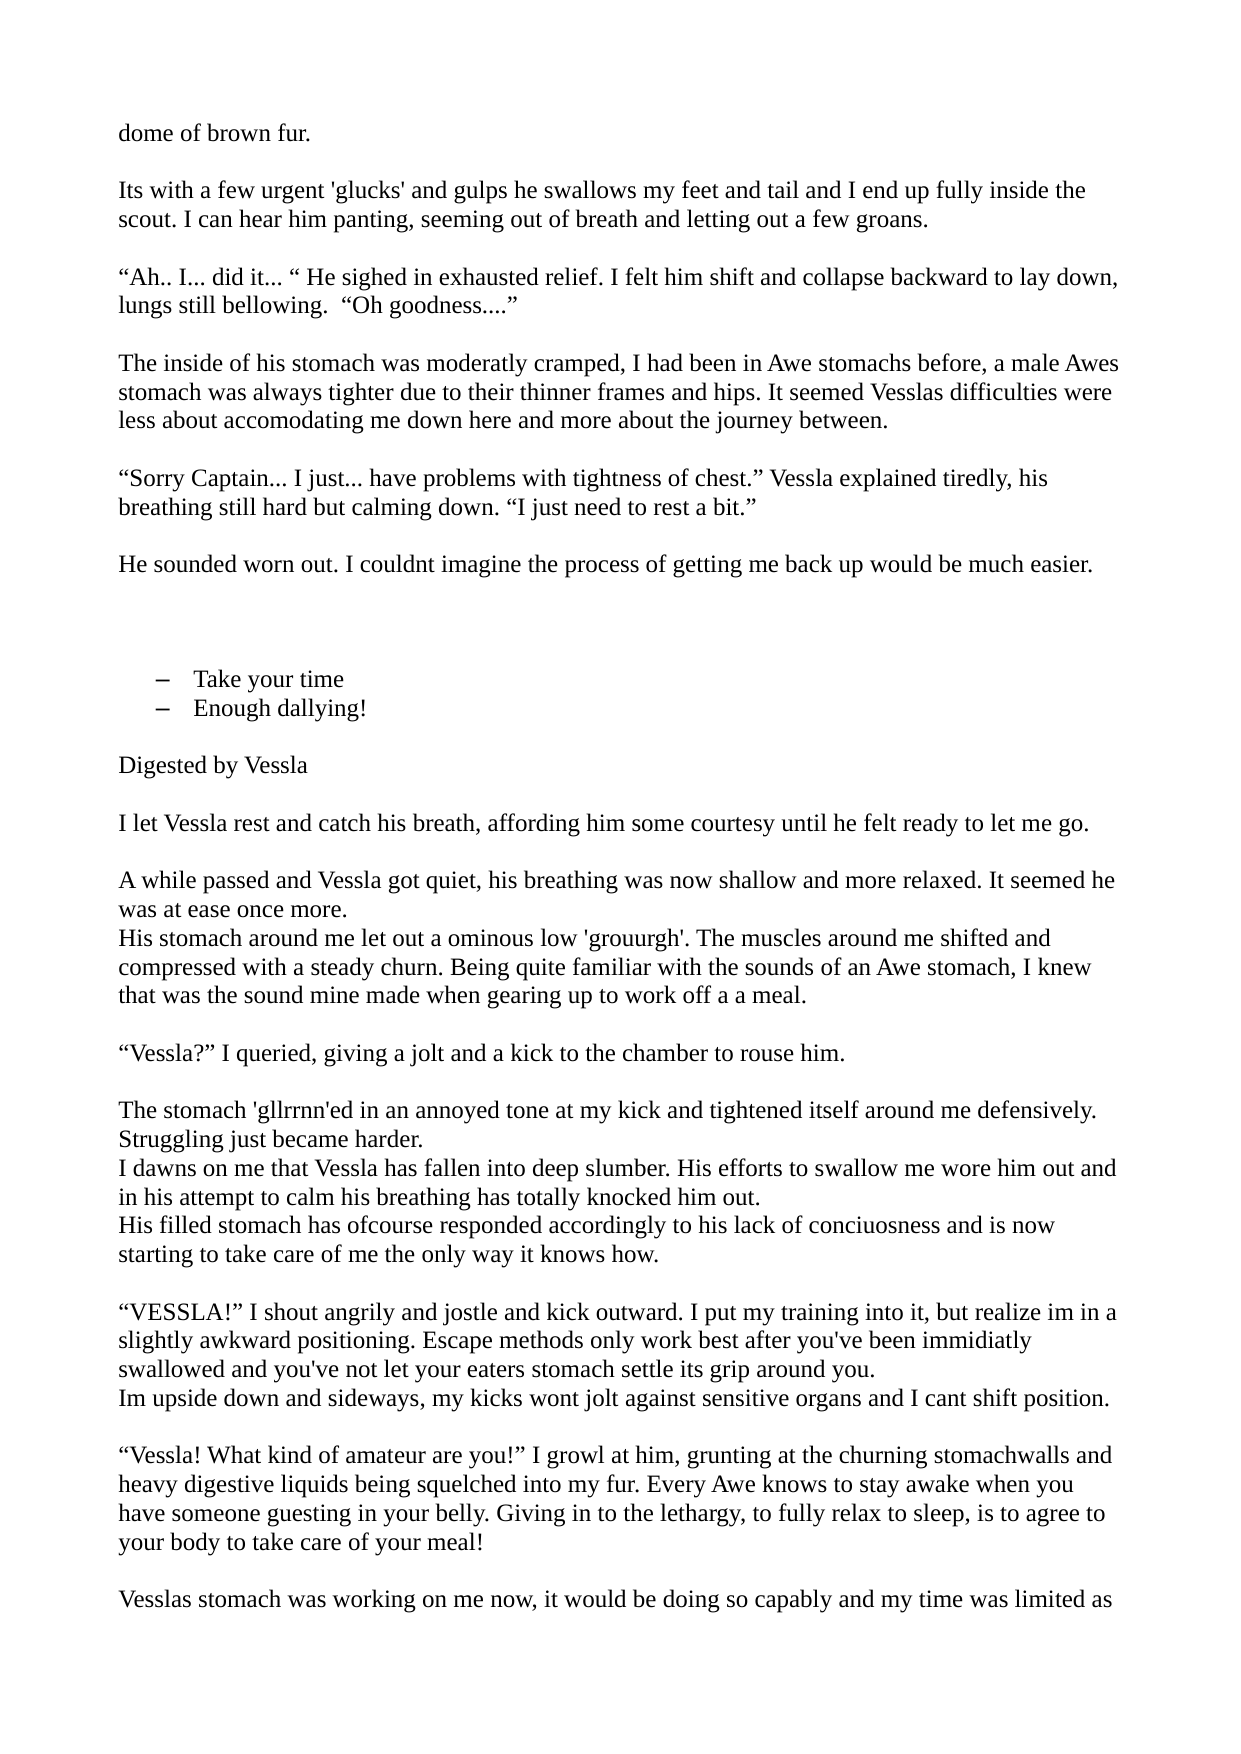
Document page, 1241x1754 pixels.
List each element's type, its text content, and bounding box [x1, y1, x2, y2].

text I let Vessla rest and catch his breath, affording him some courtesy until he felt ready to let me go. [118, 808, 1122, 837]
text dome of brown fur. [118, 118, 1122, 147]
text Vesslas stomach was working on me now, it would be doing so capably and my time was limited as [118, 1584, 1122, 1613]
text Digested by Vessla [118, 751, 1122, 779]
text “Ah.. I... did it... “ He sighed in exhausted relief. I felt him shift and collapse backward to lay down, lungs still bellowing. “Oh goodness....” [118, 262, 1122, 319]
text His filled stomach has ofcourse responded accordingly to his lack of conciuosness and is now starting to take care of me the only way it knows how. [118, 1211, 1122, 1268]
list Enough dallying! [156, 693, 1122, 722]
text “VESSLA!” I shout angrily and jostle and kick outward. I put my training into it, but realize im in a slightly awkward positioning. Escape methods only work best after you've been immidiatly swallowed and you've not let your eaters stomach settle its grip around you. [118, 1297, 1122, 1383]
text The stomach 'gllrrnn'ed in an annoyed tone at my kick and tightened itself around me defensively. Struggling just became harder. [118, 1096, 1122, 1153]
text He sounded worn out. I couldnt imagine the process of getting me back up would be much easier. [118, 549, 1122, 578]
text The inside of his stomach was moderatly cramped, I had been in Awe stomachs before, a male Awes stomach was always tighter due to their thinner frames and hips. It seemed Vesslas difficulties were less about accomodating me down here and more about the journey between. [118, 348, 1122, 434]
text I dawns on me that Vessla has fallen into deep slumber. His efforts to swallow me wore him out and in his attempt to calm his breathing has totally knocked him out. [118, 1153, 1122, 1211]
text His stomach around me let out a ominous low 'grouurgh'. The muscles around me shifted and compressed with a steady churn. Being quite familiar with the sounds of an Awe stomach, I knew that was the sound mine made when gearing up to work off a a meal. [118, 923, 1122, 1009]
text “Vessla! What kind of amateur are you!” I growl at him, grunting at the churning stomachwalls and heavy digestive liquids being squelched into my fur. Every Awe knows to stay awake when you have someone guesting in your belly. Giving in to the lethargy, to fully relax to sleep, is to agree to your body to take care of your meal! [118, 1441, 1122, 1556]
list Take your time [156, 664, 1122, 693]
text Its with a few urgent 'glucks' and gulps he swallows my feet and tail and I end up fully inside the scout. I can hear him panting, seeming out of breath and letting out a few groans. [118, 176, 1122, 233]
text “Vessla?” I queried, giving a jolt and a kick to the chamber to rouse him. [118, 1038, 1122, 1067]
text Im upside down and sideways, my kicks wont jolt against sensitive organs and I cant shift position. [118, 1383, 1122, 1412]
text A while passed and Vessla got quiet, his breathing was now shallow and more relaxed. It seemed he was at ease once more. [118, 866, 1122, 923]
text “Sorry Captain... I just... have problems with tightness of chest.” Vessla explained tiredly, his breathing still hard but calming down. “I just need to rest a bit.” [118, 463, 1122, 521]
